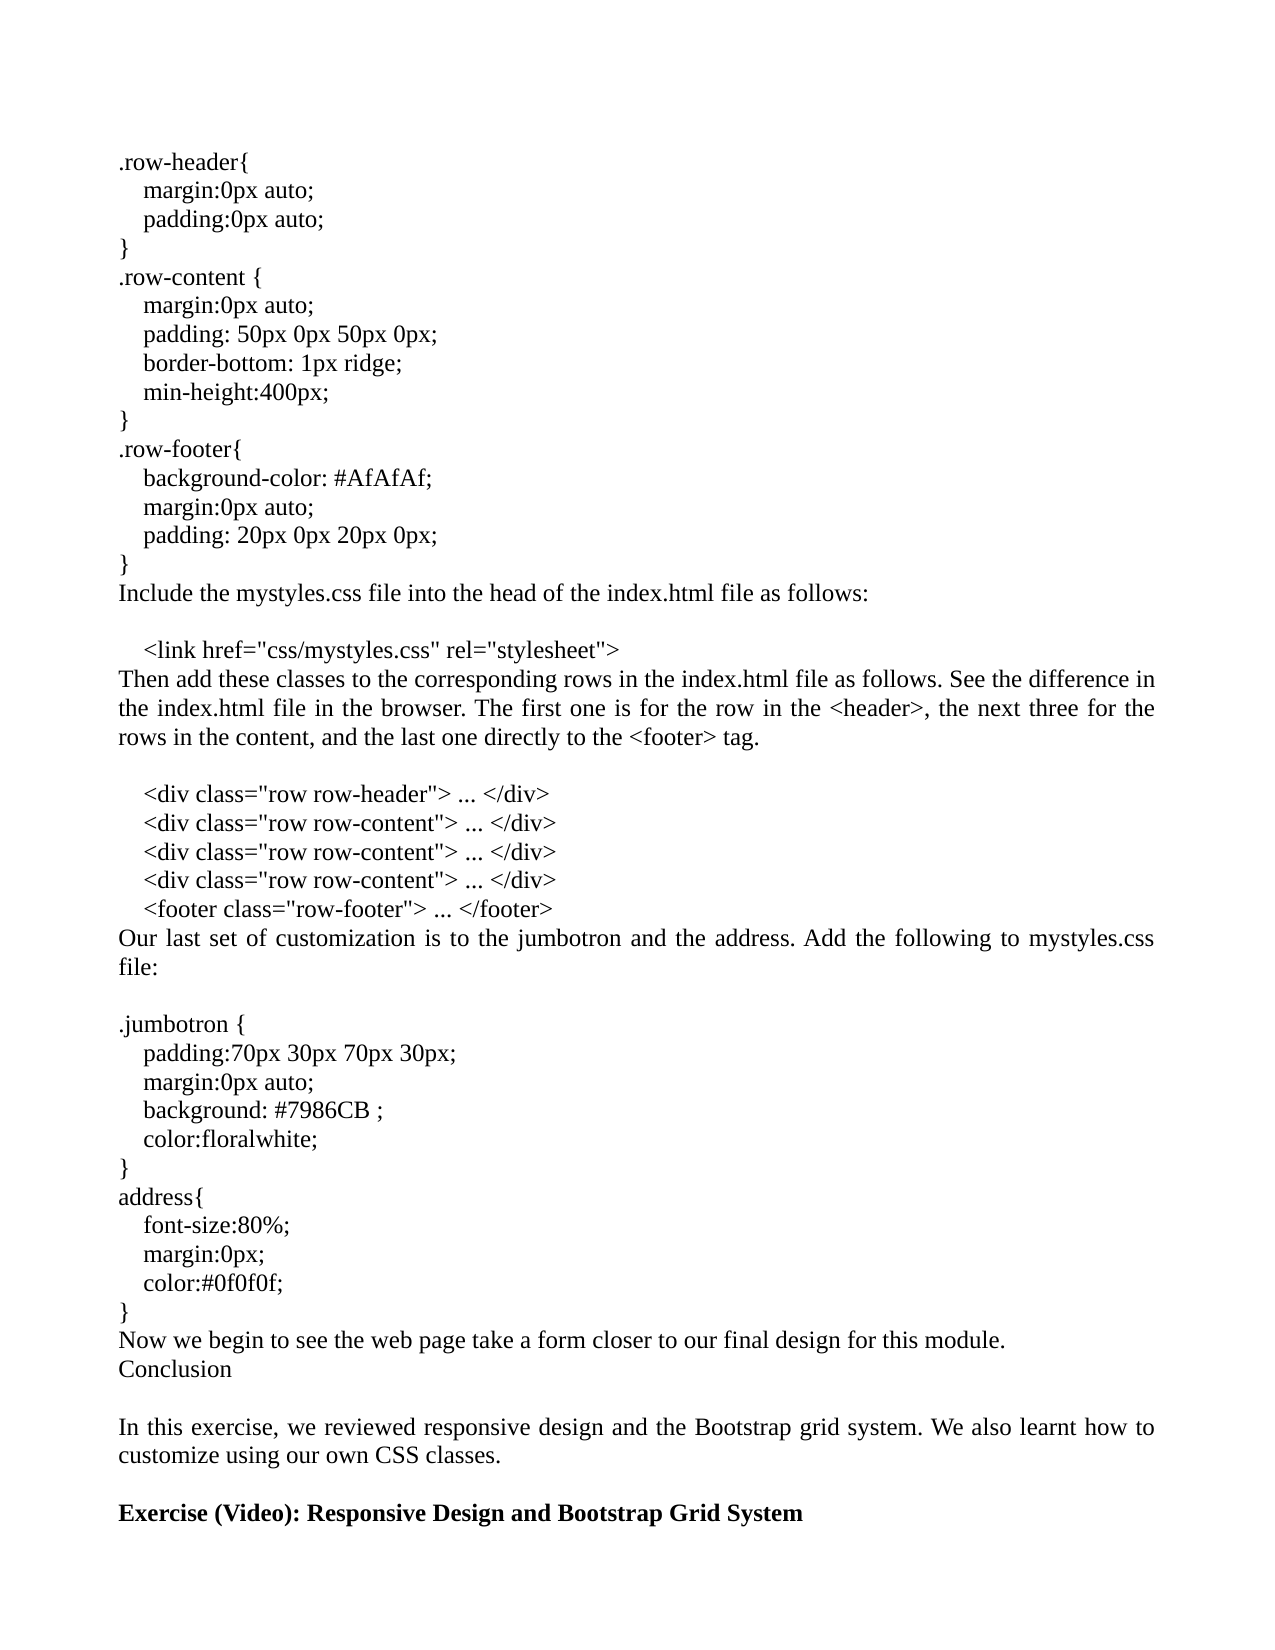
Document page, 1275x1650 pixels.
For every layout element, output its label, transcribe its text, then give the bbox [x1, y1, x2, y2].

text .row-header{ [118, 147, 1157, 176]
text <div class="row row-header"> ... </div> [118, 779, 1157, 808]
text padding: 20px 0px 20px 0px; [118, 521, 1157, 549]
text margin:0px; [118, 1239, 1157, 1268]
text padding:70px 30px 70px 30px; [118, 1038, 1157, 1067]
text .jumbotron { [118, 1009, 1157, 1038]
text Exercise (Video): Responsive Design and Bootstrap Grid System [118, 1498, 1157, 1527]
text Our last set of customization is to the jumbotron and the address. Add the following to mystyles.css file: [118, 923, 1157, 981]
text Include the mystyles.css file into the head of the index.html file as follows: [118, 578, 1157, 607]
text font-size:80%; [118, 1211, 1157, 1239]
text <div class="row row-content"> ... </div> [118, 866, 1157, 894]
text background-color: #AfAfAf; [118, 463, 1157, 492]
text padding: 50px 0px 50px 0px; [118, 319, 1157, 348]
text min-height:400px; [118, 377, 1157, 406]
text <div class="row row-content"> ... </div> [118, 808, 1157, 837]
text color:floralwhite; [118, 1124, 1157, 1153]
text In this exercise, we reviewed responsive design and the Bootstrap grid system. We also learnt how to customize using our own CSS classes. [118, 1412, 1157, 1469]
text margin:0px auto; [118, 492, 1157, 521]
text margin:0px auto; [118, 1067, 1157, 1096]
text .row-content { [118, 262, 1157, 291]
text border-bottom: 1px ridge; [118, 348, 1157, 377]
text .row-footer{ [118, 434, 1157, 463]
text Then add these classes to the corresponding rows in the index.html file as follows. See the difference in the index.html file in the browser. The first one is for the row in the <header>, the next three for the rows in the content, and the last one directly to the <footer> tag. [118, 664, 1157, 751]
text address{ [118, 1182, 1157, 1211]
text background: #7986CB ; [118, 1096, 1157, 1124]
text margin:0px auto; [118, 291, 1157, 319]
text Now we begin to see the web page take a form closer to our final design for this module. [118, 1326, 1157, 1354]
text } [118, 1297, 1157, 1326]
text margin:0px auto; [118, 176, 1157, 204]
text } [118, 1153, 1157, 1182]
text } [118, 406, 1157, 434]
text color:#0f0f0f; [118, 1268, 1157, 1297]
text Conclusion [118, 1354, 1157, 1383]
text <link href="css/mystyles.css" rel="stylesheet"> [118, 636, 1157, 664]
text } [118, 549, 1157, 578]
text <div class="row row-content"> ... </div> [118, 837, 1157, 866]
text padding:0px auto; [118, 204, 1157, 233]
text } [118, 233, 1157, 262]
text <footer class="row-footer"> ... </footer> [118, 894, 1157, 923]
